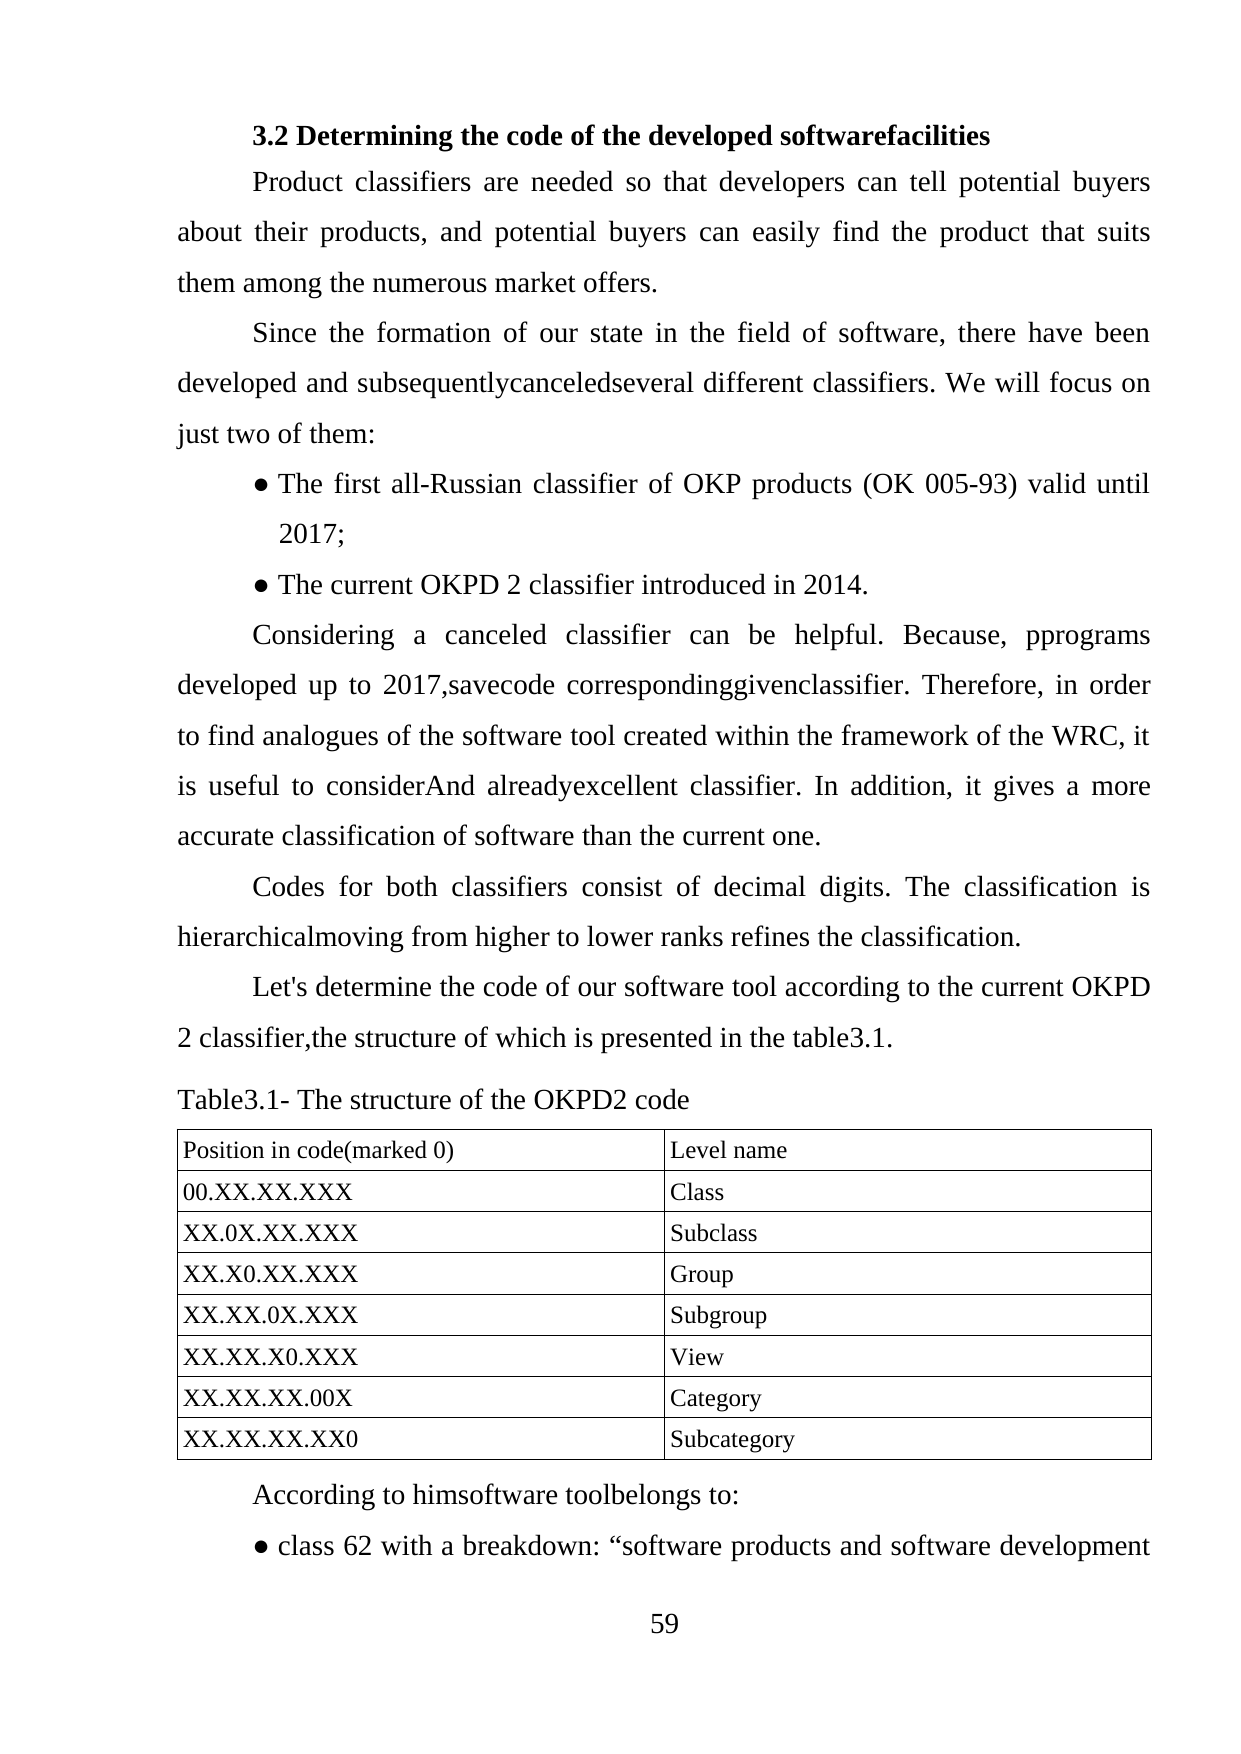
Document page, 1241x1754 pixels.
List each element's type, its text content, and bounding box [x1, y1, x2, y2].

table_cell Subclass [665, 1212, 1151, 1252]
table_cell Category [665, 1377, 1151, 1417]
table_cell XX.XX.0X.XXX [178, 1295, 664, 1335]
table_cell Subcategory [665, 1418, 1151, 1458]
subtitle Determining the code of the developed softwarefacilities [177, 118, 1152, 152]
text Table3.1- The structure of the OKPD2 code [177, 1082, 1152, 1116]
table_cell Class [665, 1171, 1151, 1211]
table_header Position in code(marked 0) [178, 1130, 664, 1170]
text Since the formation of our state in the field of software, there have been developed and subsequentlycanceledseveral different classifiers. We will focus on just two of them: [177, 315, 1152, 449]
table_cell 00.XX.XX.XXX [178, 1171, 664, 1211]
table_header Level name [665, 1130, 1151, 1170]
text Let's determine the code of our software tool according to the current OKPD 2 classifier,the structure of which is presented in the table3.1. [177, 969, 1152, 1053]
table_cell XX.XX.X0.XXX [178, 1336, 664, 1376]
table_cell Subgroup [665, 1295, 1151, 1335]
table_cell XX.X0.XX.XXX [178, 1253, 664, 1293]
table_cell Group [665, 1253, 1151, 1293]
text According to himsoftware toolbelongs to: [177, 1477, 1152, 1511]
table_cell XX.XX.XX.XX0 [178, 1418, 664, 1458]
table_cell View [665, 1336, 1151, 1376]
text Considering a canceled classifier can be helpful. Because, pprograms developed up to 2017,savecode correspondinggivenclassifier. Therefore, in order to find analogues of the software tool created within the framework of the WRC, it is useful to considerAnd alreadyexcellent classifier. In addition, it gives a more accurate classification of software than the current one. [177, 617, 1152, 852]
table_cell XX.0X.XX.XXX [178, 1212, 664, 1252]
list The first all-Russian classifier of OKP products (OK 005-93) valid until 2017; [252, 466, 1152, 550]
text Product classifiers are needed so that developers can tell potential buyers about their products, and potential buyers can easily find the product that suits them among the numerous market offers. [177, 164, 1152, 298]
list The current OKPD 2 classifier introduced in 2014. [252, 567, 1152, 600]
text Codes for both classifiers consist of decimal digits. The classification is hierarchicalmoving from higher to lower ranks refines the classification. [177, 869, 1152, 953]
table_cell XX.XX.XX.00X [178, 1377, 664, 1417]
list class 62 with a breakdown: “software products and software development [252, 1528, 1152, 1561]
